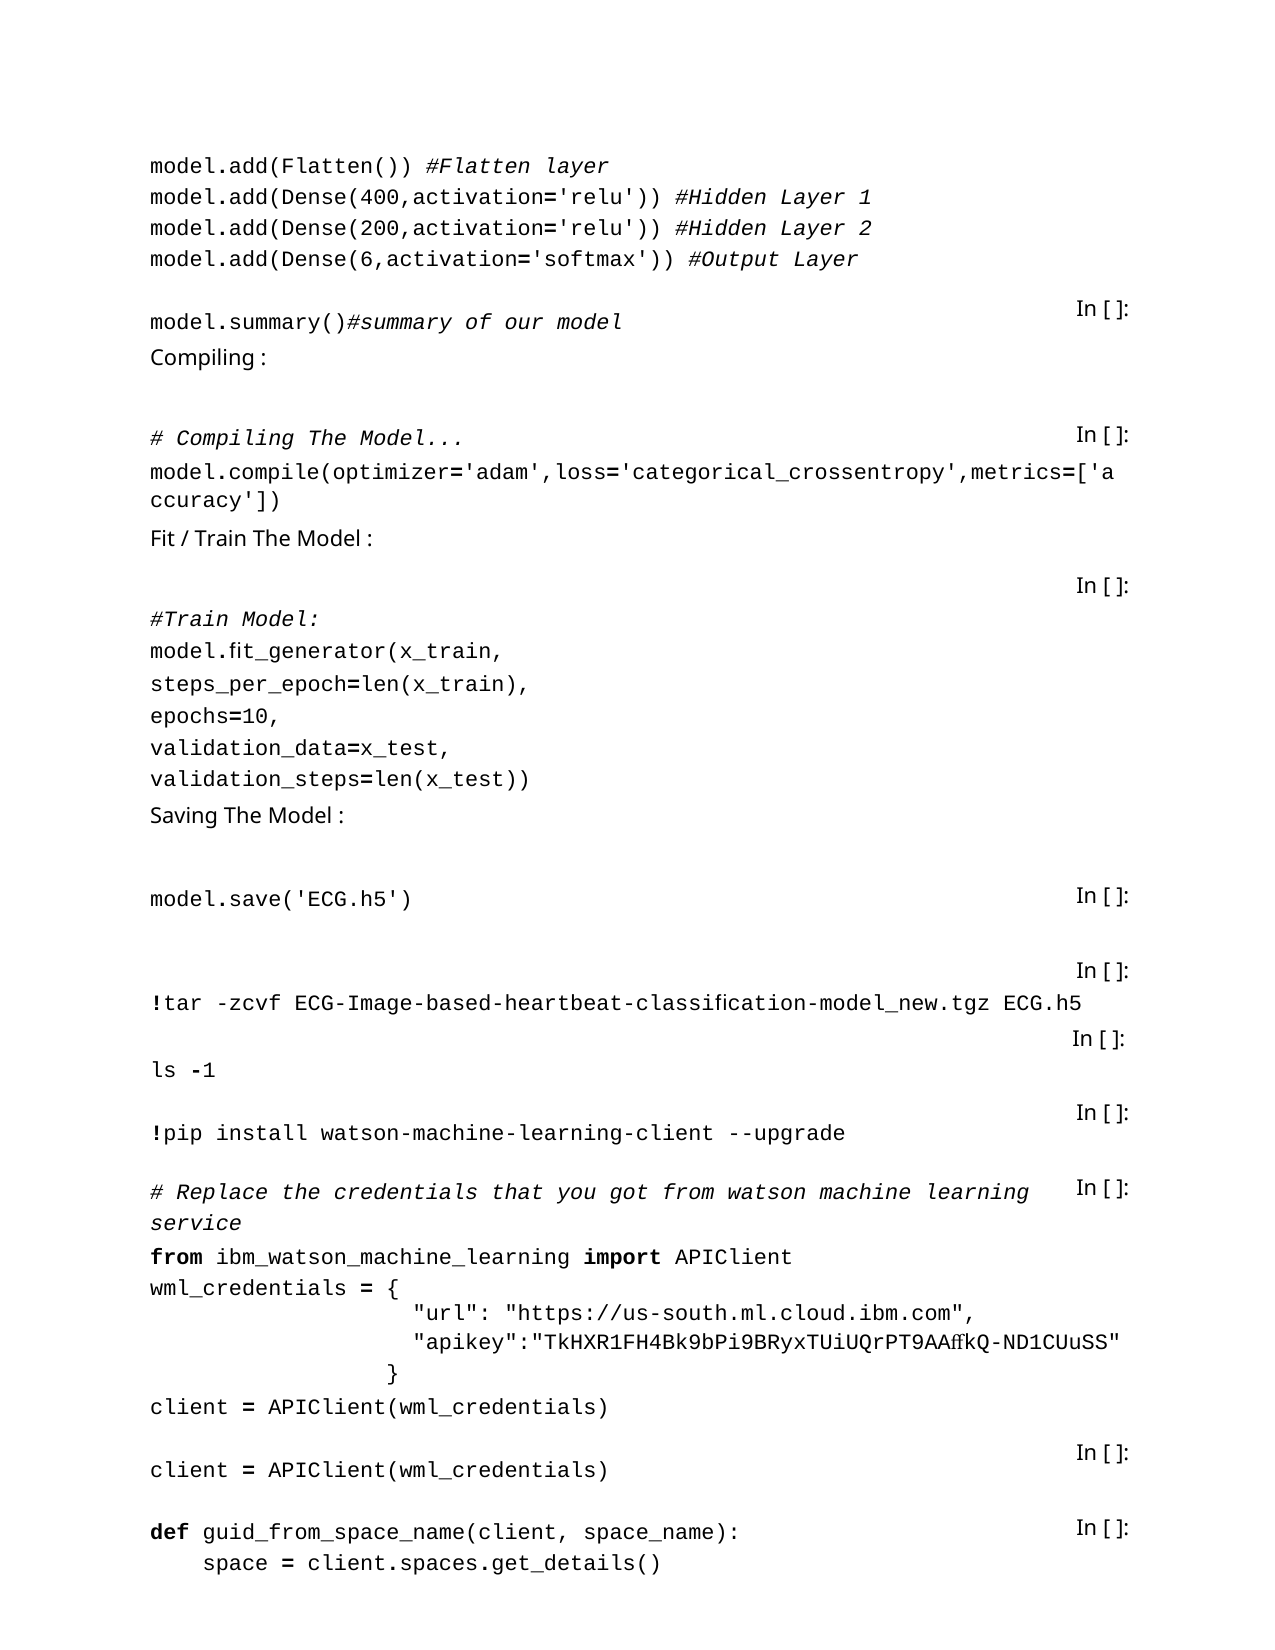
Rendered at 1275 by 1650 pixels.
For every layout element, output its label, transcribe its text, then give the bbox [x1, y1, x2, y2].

text "apikey":"TkHXR1FH4Bk9bPi9BRyxTUiUQrPT9AAﬀkQ-ND1CUuSS" [412, 1331, 1275, 1356]
text In [ ]: [1076, 293, 1275, 323]
text model.save('ECG.h5') [150, 888, 535, 913]
text In [ ]: [1076, 571, 1275, 600]
text # Compiling The Model... [150, 427, 876, 452]
text In [ ]: [1076, 955, 1275, 985]
text validation_data=x_test, validation_steps=len(x_test)) Saving The Model : [150, 737, 533, 830]
text model.compile(optimizer='adam',loss='categorical_crossentropy',metrics=['a ccuracy']) [150, 461, 1243, 514]
text model.summary()#summary of our model [150, 311, 876, 336]
text !pip install watson-machine-learning-client --upgrade [150, 1122, 1033, 1147]
text In [ ]: [1076, 1172, 1275, 1202]
text In [ ]: [137, 1023, 1125, 1052]
text def guid_from_space_name(client, space_name): space = client.spaces.get_details() [150, 1521, 743, 1577]
text In [ ]: [1076, 1097, 1275, 1127]
text In [ ]: [1076, 880, 1275, 910]
text #Train Model: model.ﬁt_generator(x_train, steps_per_epoch=len(x_train), epochs=10, [150, 608, 533, 730]
text client = APIClient(wml_credentials) client = APIClient(wml_credentials) [150, 1397, 609, 1483]
text "url": "https://us-south.ml.cloud.ibm.com", [412, 1302, 1275, 1324]
text In [ ]: [1076, 419, 1275, 449]
text In [ ]: [1076, 1512, 1275, 1542]
text Compiling : [150, 342, 876, 372]
text In [ ]: [1076, 1437, 1275, 1467]
text from ibm_watson_machine_learning import APIClient wml_credentials = { [150, 1246, 793, 1302]
text !tar -zcvf ECG-Image-based-heartbeat-classiﬁcation-model_new.tgz ECG.h5 [150, 992, 1275, 1017]
text ls -1 [150, 1059, 1033, 1084]
text # Replace the credentials that you got from watson machine learning service [150, 1181, 1030, 1237]
text model.add(Flatten()) #Flatten layer model.add(Dense(400,activation='relu')) #Hidden Layer 1 model.add(Dense(200,activation='relu')) #Hidden Layer 2 model.add(Dense(6,activation='softmax')) #Output Layer [150, 155, 876, 273]
text Fit / Train The Model : [150, 523, 1275, 553]
text } [386, 1362, 1275, 1387]
